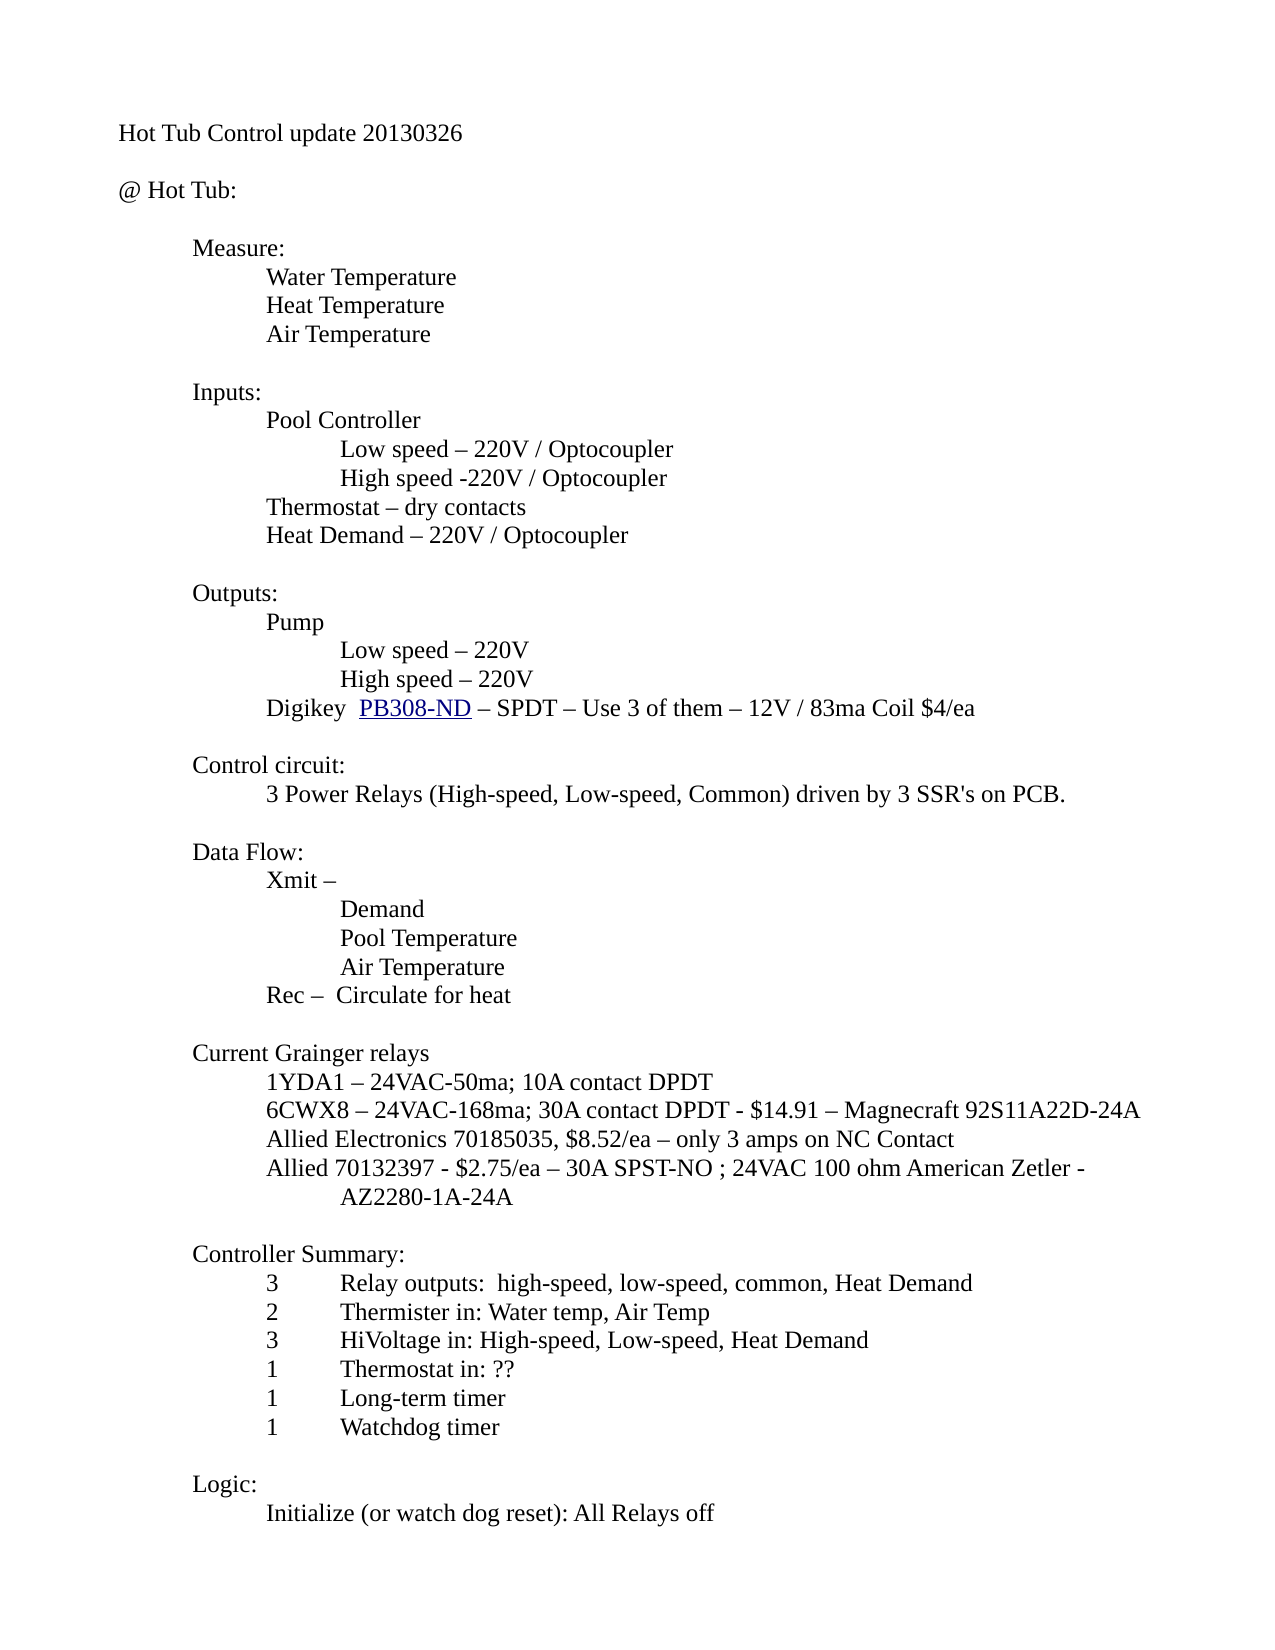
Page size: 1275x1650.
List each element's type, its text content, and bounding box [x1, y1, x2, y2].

text 3 Power Relays (High-speed, Low-speed, Common) driven by 3 SSR's on PCB. [118, 779, 1157, 808]
text Logic: [118, 1469, 1157, 1498]
text @ Hot Tub: [118, 176, 1157, 204]
text Digikey PB308-ND – SPDT – Use 3 of them – 12V / 83ma Coil $4/ea [118, 693, 1157, 722]
text 3 Relay outputs: high-speed, low-speed, common, Heat Demand [118, 1268, 1157, 1297]
text Outputs: [118, 578, 1157, 607]
text Data Flow: [118, 837, 1157, 866]
text Control circuit: [118, 751, 1157, 779]
text Allied Electronics 70185035, $8.52/ea – only 3 amps on NC Contact [118, 1124, 1157, 1153]
text 1 Long-term timer [118, 1383, 1157, 1412]
text Current Grainger relays [118, 1038, 1157, 1067]
text High speed – 220V [118, 664, 1157, 693]
text Hot Tub Control update 20130326 [118, 118, 1157, 147]
text Pool Controller [118, 406, 1157, 434]
text Measure: [118, 233, 1157, 262]
text Thermostat – dry contacts [118, 492, 1157, 521]
text Air Temperature [118, 319, 1157, 348]
text 1YDA1 – 24VAC-50ma; 10A contact DPDT [118, 1067, 1157, 1096]
text Rec – Circulate for heat [118, 981, 1157, 1009]
text 1 Watchdog timer [118, 1412, 1157, 1441]
text 1 Thermostat in: ?? [118, 1354, 1157, 1383]
text Controller Summary: [118, 1239, 1157, 1268]
text Water Temperature [118, 262, 1157, 291]
text Pool Temperature [118, 923, 1157, 952]
text 2 Thermister in: Water temp, Air Temp [118, 1297, 1157, 1326]
text High speed -220V / Optocoupler [118, 463, 1157, 492]
text Initialize (or watch dog reset): All Relays off [118, 1498, 1157, 1527]
text Heat Temperature [118, 291, 1157, 319]
text Air Temperature [118, 952, 1157, 981]
text 3 HiVoltage in: High-speed, Low-speed, Heat Demand [118, 1326, 1157, 1354]
text Allied 70132397 - $2.75/ea – 30A SPST-NO ; 24VAC 100 ohm American Zetler - AZ2280-1A-24A [118, 1153, 1157, 1211]
text 6CWX8 – 24VAC-168ma; 30A contact DPDT - $14.91 – Magnecraft 92S11A22D-24A [118, 1096, 1157, 1124]
text Heat Demand – 220V / Optocoupler [118, 521, 1157, 549]
text Xmit – [118, 866, 1157, 894]
text Pump [118, 607, 1157, 636]
text Demand [118, 894, 1157, 923]
text Low speed – 220V / Optocoupler [118, 434, 1157, 463]
text Low speed – 220V [118, 636, 1157, 664]
text Inputs: [118, 377, 1157, 406]
